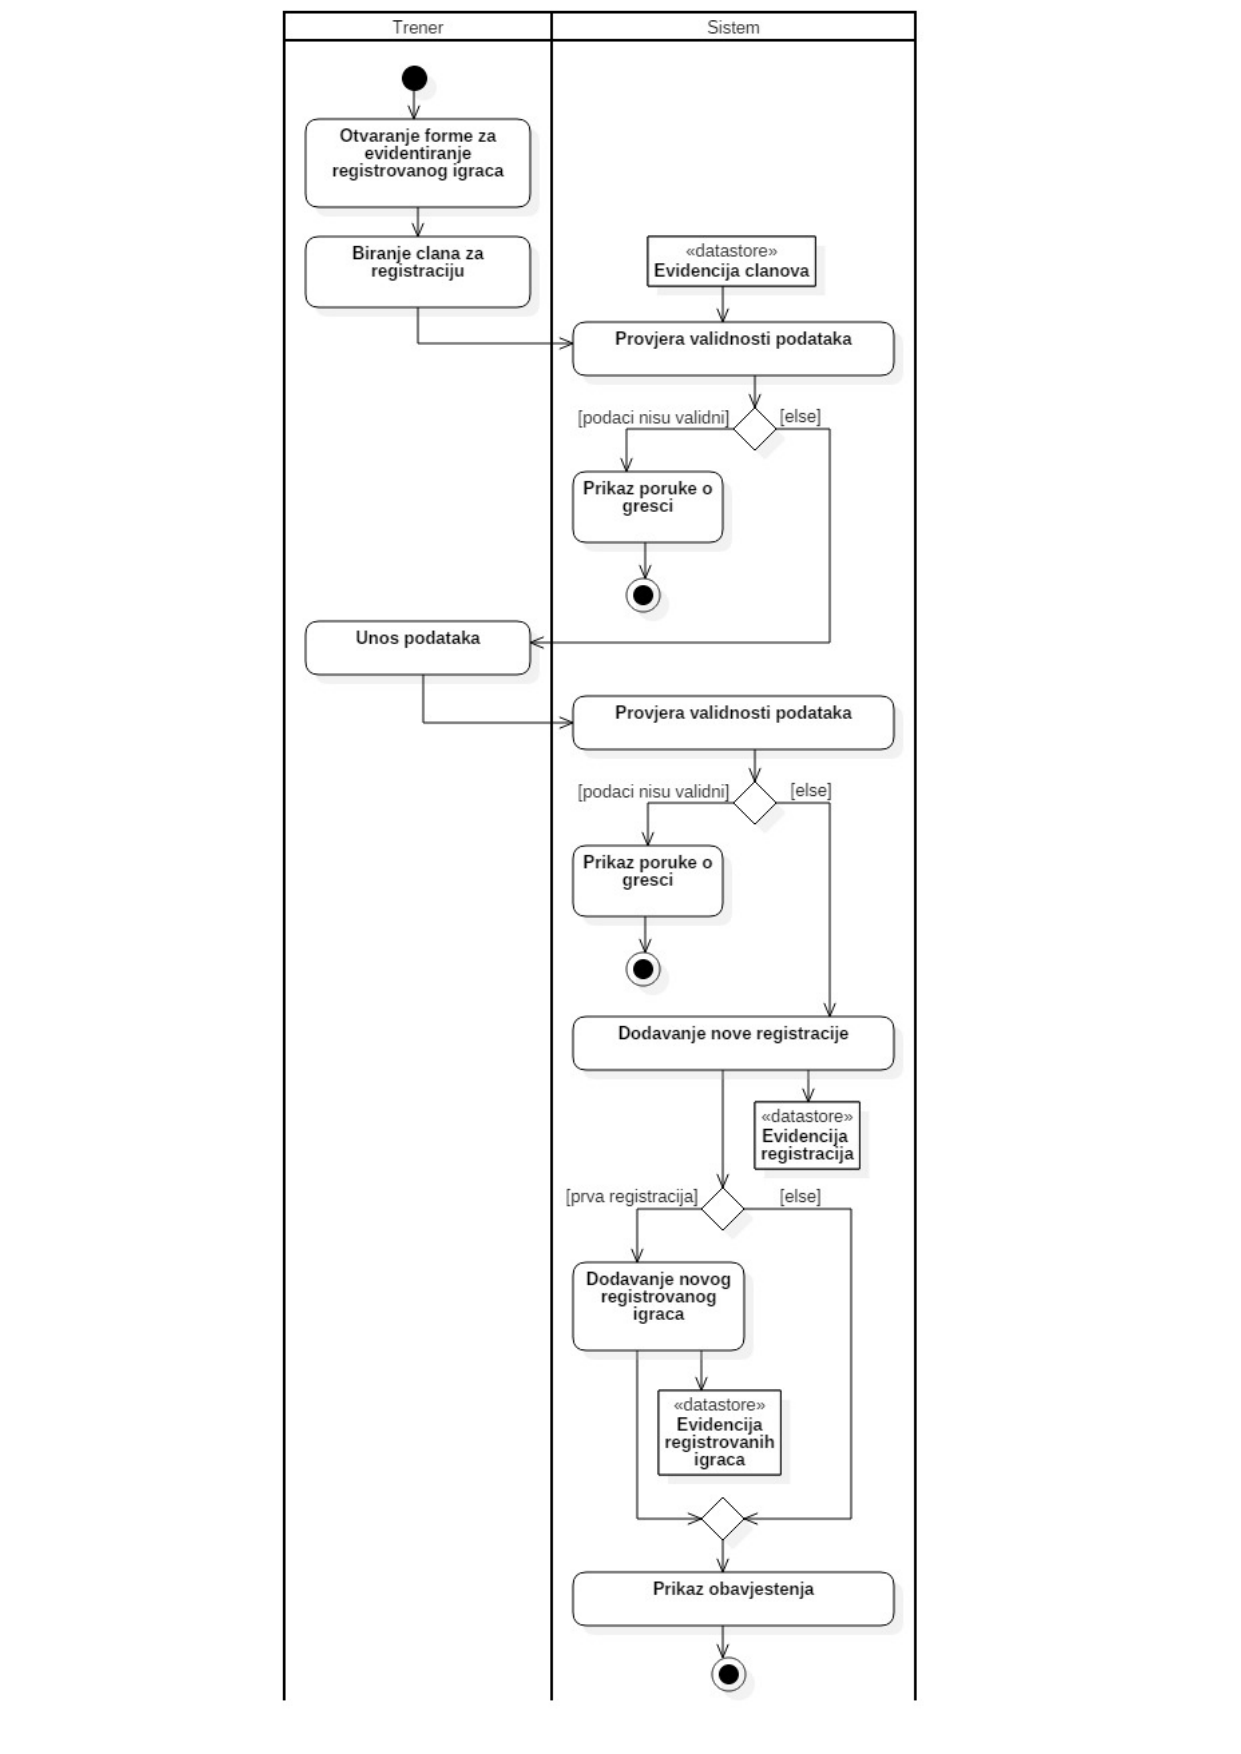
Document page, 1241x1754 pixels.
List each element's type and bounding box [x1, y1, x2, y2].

picture [272, 0, 969, 1754]
